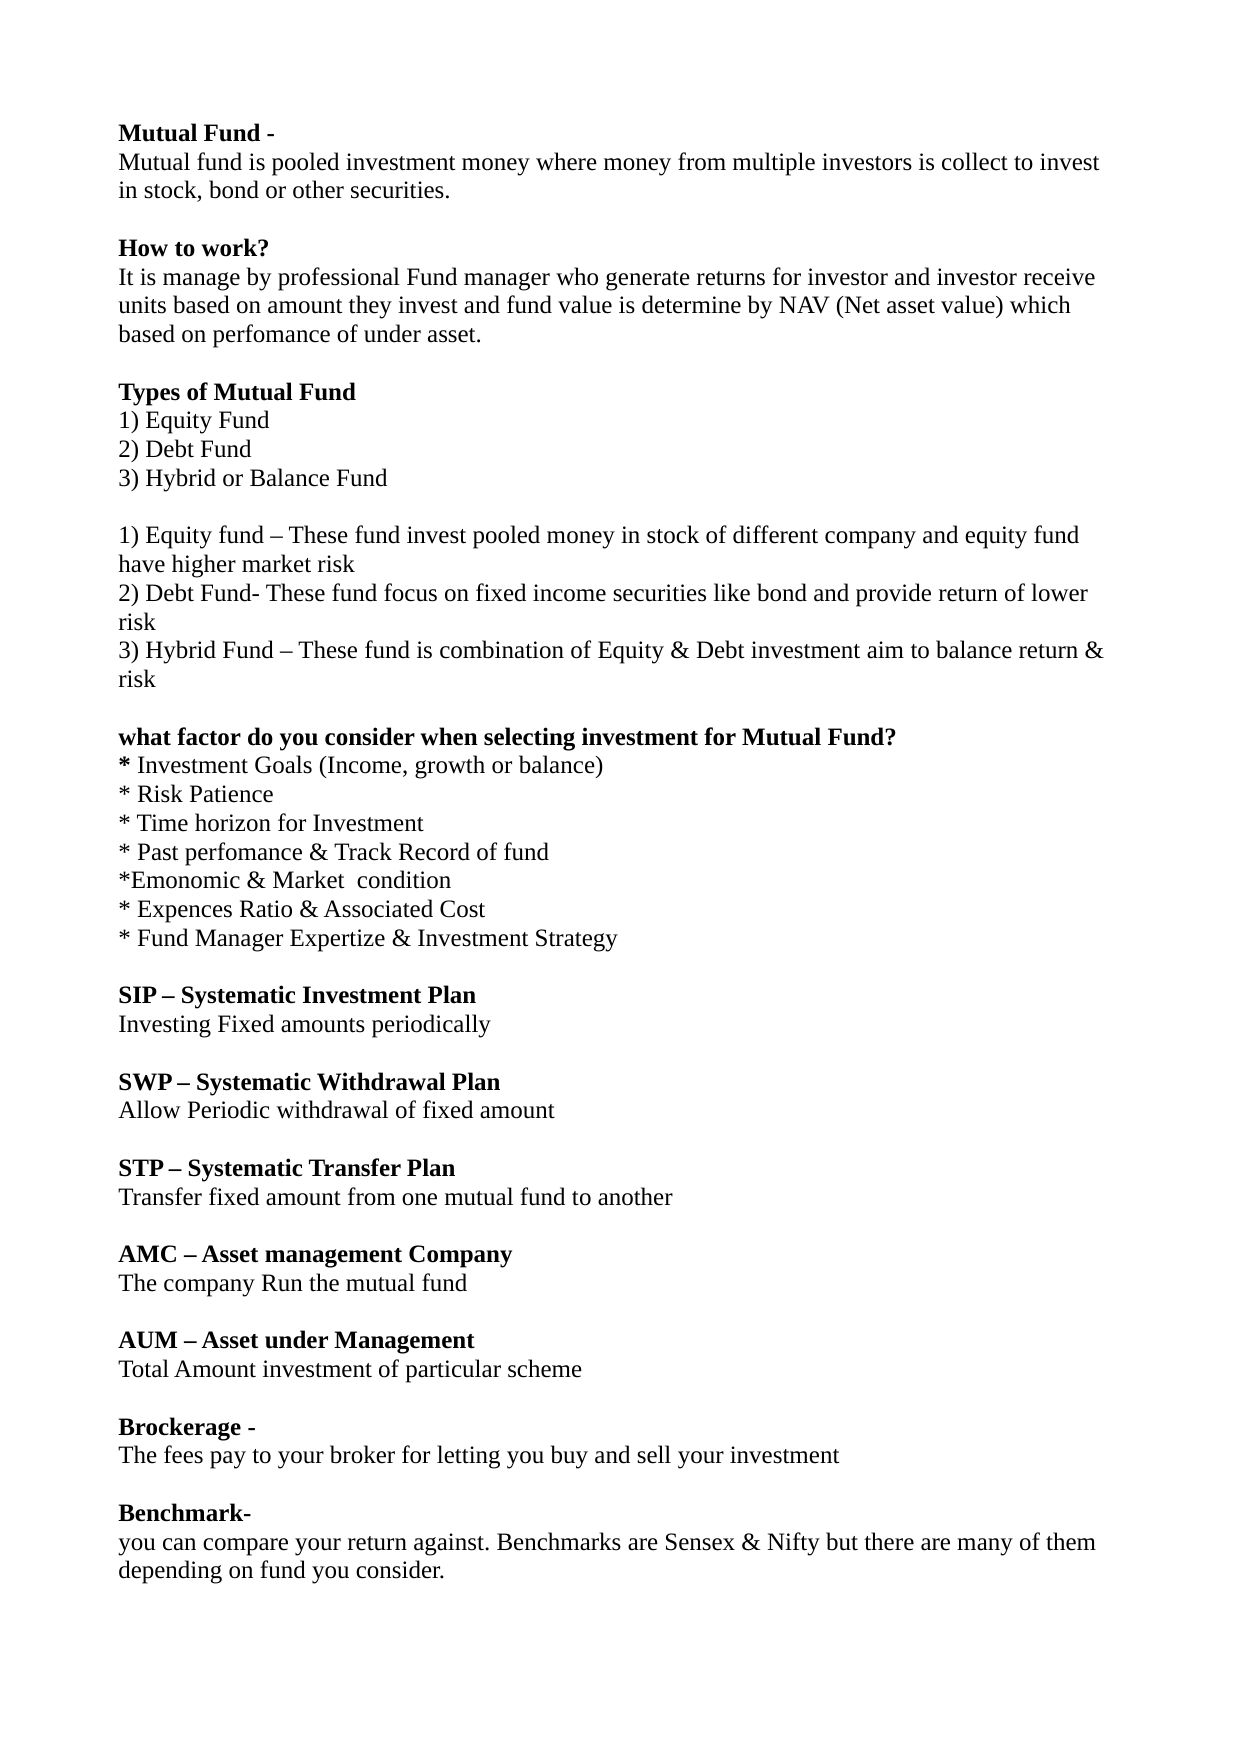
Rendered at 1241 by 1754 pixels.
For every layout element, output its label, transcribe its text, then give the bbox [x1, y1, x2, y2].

text * Risk Patience [118, 779, 1122, 808]
text * Past perfomance & Track Record of fund [118, 837, 1122, 866]
text Mutual Fund - [118, 118, 1122, 147]
text * Investment Goals (Income, growth or balance) [118, 751, 1122, 779]
text How to work? [118, 233, 1122, 262]
text 2) Debt Fund [118, 434, 1122, 463]
text 3) Hybrid Fund – These fund is combination of Equity & Debt investment aim to balance return & risk [118, 636, 1122, 693]
text SIP – Systematic Investment Plan [118, 981, 1122, 1009]
text Total Amount investment of particular scheme [118, 1354, 1122, 1383]
text STP – Systematic Transfer Plan [118, 1153, 1122, 1182]
text * Expences Ratio & Associated Cost [118, 894, 1122, 923]
text The company Run the mutual fund [118, 1268, 1122, 1297]
text what factor do you consider when selecting investment for Mutual Fund? [118, 722, 1122, 751]
text AUM – Asset under Management [118, 1326, 1122, 1354]
text The fees pay to your broker for letting you buy and sell your investment [118, 1441, 1122, 1469]
text 1) Equity fund – These fund invest pooled money in stock of different company and equity fund have higher market risk [118, 521, 1122, 578]
text Brockerage - [118, 1412, 1122, 1441]
text * Fund Manager Expertize & Investment Strategy [118, 923, 1122, 952]
text 3) Hybrid or Balance Fund [118, 463, 1122, 492]
text Benchmark- [118, 1498, 1122, 1527]
text you can compare your return against. Benchmarks are Sensex & Nifty but there are many of them depending on fund you consider. [118, 1527, 1122, 1584]
text It is manage by professional Fund manager who generate returns for investor and investor receive units based on amount they invest and fund value is determine by NAV (Net asset value) which based on perfomance of under asset. [118, 262, 1122, 348]
text * Time horizon for Investment [118, 808, 1122, 837]
text AMC – Asset management Company [118, 1239, 1122, 1268]
text *Emonomic & Market condition [118, 866, 1122, 894]
text SWP – Systematic Withdrawal Plan [118, 1067, 1122, 1096]
text Mutual fund is pooled investment money where money from multiple investors is collect to invest in stock, bond or other securities. [118, 147, 1122, 204]
text Types of Mutual Fund [118, 377, 1122, 406]
text Investing Fixed amounts periodically [118, 1009, 1122, 1038]
text Transfer fixed amount from one mutual fund to another [118, 1182, 1122, 1211]
text Allow Periodic withdrawal of fixed amount [118, 1096, 1122, 1124]
text 2) Debt Fund- These fund focus on fixed income securities like bond and provide return of lower risk [118, 578, 1122, 636]
text 1) Equity Fund [118, 406, 1122, 434]
